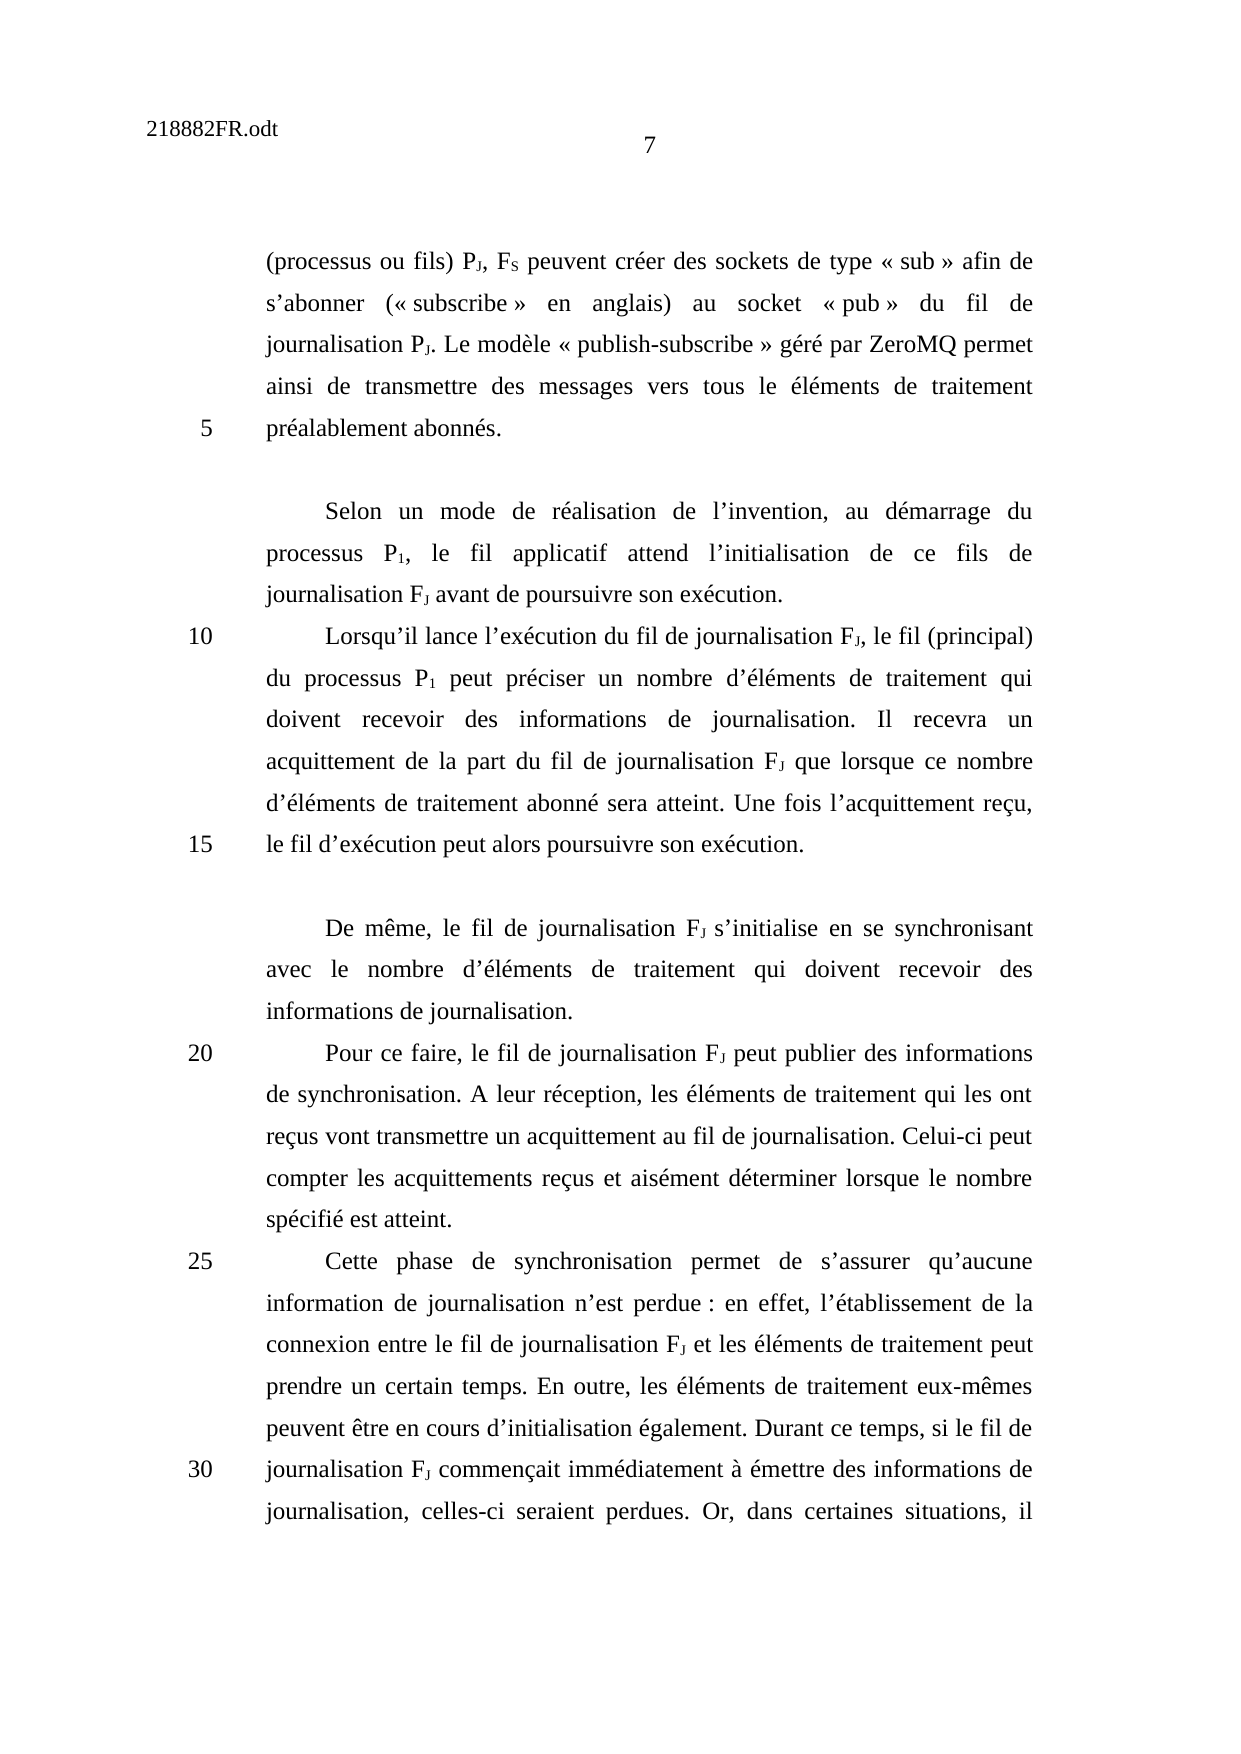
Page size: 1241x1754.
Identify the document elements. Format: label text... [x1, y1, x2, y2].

text De même, le fil de journalisation FJ s’initialise en se synchronisant avec le nombre d’éléments de traitement qui doivent recevoir des informations de journalisation. [266, 903, 1033, 1028]
text Pour ce faire, le fil de journalisation FJ peut publier des informations de synchronisation. A leur réception, les éléments de traitement qui les ont reçus vont transmettre un acquittement au fil de journalisation. Celui-ci peut compter les acquittements reçus et aisément déterminer lorsque le nombre spécifié est atteint. [266, 1028, 1033, 1236]
text Selon un mode de réalisation de l’invention, au démarrage du processus P1, le fil applicatif attend l’initialisation de ce fils de journalisation FJ avant de poursuivre son exécution. [266, 486, 1033, 611]
text (processus ou fils) PJ, FS peuvent créer des sockets de type « sub » afin de s’abonner (« subscribe » en anglais) au socket « pub » du fil de journalisation PJ. Le modèle « publish-subscribe » géré par ZeroMQ permet ainsi de transmettre des messages vers tous le éléments de traitement préalablement abonnés. [266, 236, 1033, 444]
text Lorsqu’il lance l’exécution du fil de journalisation FJ, le fil (principal) du processus P1 peut préciser un nombre d’éléments de traitement qui doivent recevoir des informations de journalisation. Il recevra un acquittement de la part du fil de journalisation FJ que lorsque ce nombre d’éléments de traitement abonné sera atteint. Une fois l’acquittement reçu, le fil d’exécution peut alors poursuivre son exécution. [266, 611, 1033, 861]
text Cette phase de synchronisation permet de s’assurer qu’aucune information de journalisation n’est perdue : en effet, l’établissement de la connexion entre le fil de journalisation FJ et les éléments de traitement peut prendre un certain temps. En outre, les éléments de traitement eux-mêmes peuvent être en cours d’initialisation également. Durant ce temps, si le fil de journalisation FJ commençait immédiatement à émettre des informations de journalisation, celles-ci seraient perdues. Or, dans certaines situations, il [266, 1236, 1033, 1528]
